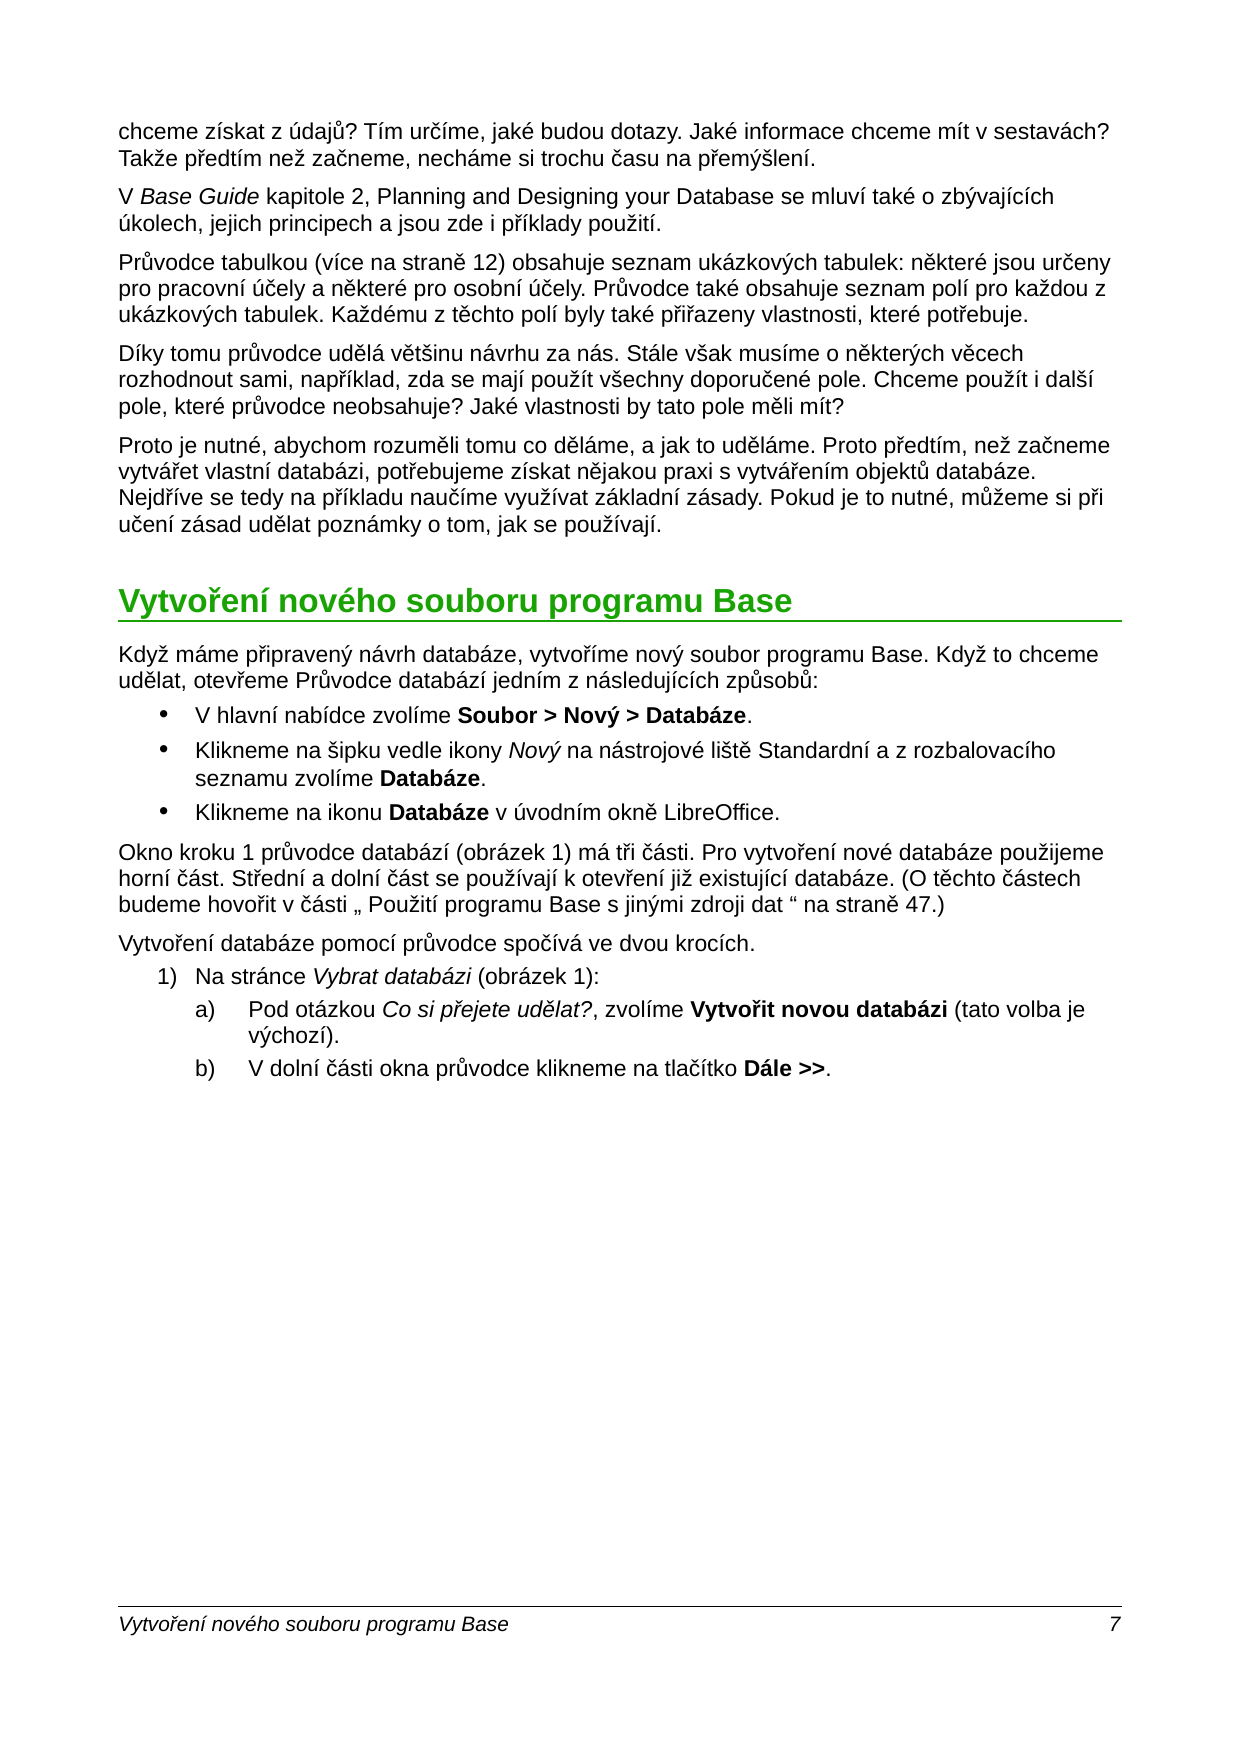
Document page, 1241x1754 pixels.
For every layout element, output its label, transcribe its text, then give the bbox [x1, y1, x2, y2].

text V Base Guide kapitole 2, Planning and Designing your Database se mluví také o zbývajících úkolech, jejich principech a jsou zde i příklady použití. [118, 183, 1122, 236]
list Vytvoření databáze pomocí průvodce spočívá ve dvou krocích. [118, 930, 1122, 957]
list V dolní části okna průvodce klikneme na tlačítko Dále >>. [195, 1055, 1122, 1081]
list Pod otázkou Co si přejete udělat?, zvolíme Vytvořit novou databázi (tato volba je výchozí). [195, 996, 1122, 1048]
text Okno kroku 1 průvodce databází (obrázek 1) má tři části. Pro vytvoření nové databáze použijeme horní část. Střední a dolní část se používají k otevření již existující databáze. (O těchto částech budeme hovořit v části „ Using Base with other data sources “ na straně 45.) [118, 839, 1122, 918]
list Na stránce Vybrat databázi (obrázek 1): [177, 963, 1122, 989]
text chceme získat z údajů? Tím určíme, jaké budou dotazy. Jaké informace chceme mít v sestavách? Takže předtím než začneme, necháme si trochu času na přemýšlení. [118, 118, 1122, 171]
list Klikneme na šipku vedle ikony Nový na nástrojové liště Standardní a z rozbalovacího seznamu zvolíme Databáze. [156, 735, 1122, 791]
list V hlavní nabídce zvolíme Soubor > Nový > Databáze. [156, 700, 1122, 729]
subtitle Vytvoření nového souboru programu Base [118, 581, 1122, 620]
list Klikneme na ikonu Databáze v úvodním okně LibreOffice. [156, 797, 1122, 826]
list Když máme připravený návrh databáze, vytvoříme nový soubor programu Base. Když to chceme udělat, otevřeme Průvodce databází jedním z následujících způsobů: [118, 641, 1122, 693]
text Proto je nutné, abychom rozuměli tomu co děláme, a jak to uděláme. Proto předtím, než začneme vytvářet vlastní databázi, potřebujeme získat nějakou praxi s vytvářením objektů databáze. Nejdříve se tedy na příkladu naučíme využívat základní zásady. Pokud je to nutné, můžeme si při učení zásad udělat poznámky o tom, jak se používají. [118, 432, 1122, 537]
text Průvodce tabulkou (více na straně 11) obsahuje seznam ukázkových tabulek: některé jsou určeny pro pracovní účely a některé pro osobní účely. Průvodce také obsahuje seznam polí pro každou z ukázkových tabulek. Každému z těchto polí byly také přiřazeny vlastnosti, které potřebuje. [118, 248, 1122, 328]
text Díky tomu průvodce udělá většinu návrhu za nás. Stále však musíme o některých věcech rozhodnout sami, například, zda se mají použít všechny doporučené pole. Chceme použít i další pole, které průvodce neobsahuje? Jaké vlastnosti by tato pole měli mít? [118, 340, 1122, 419]
